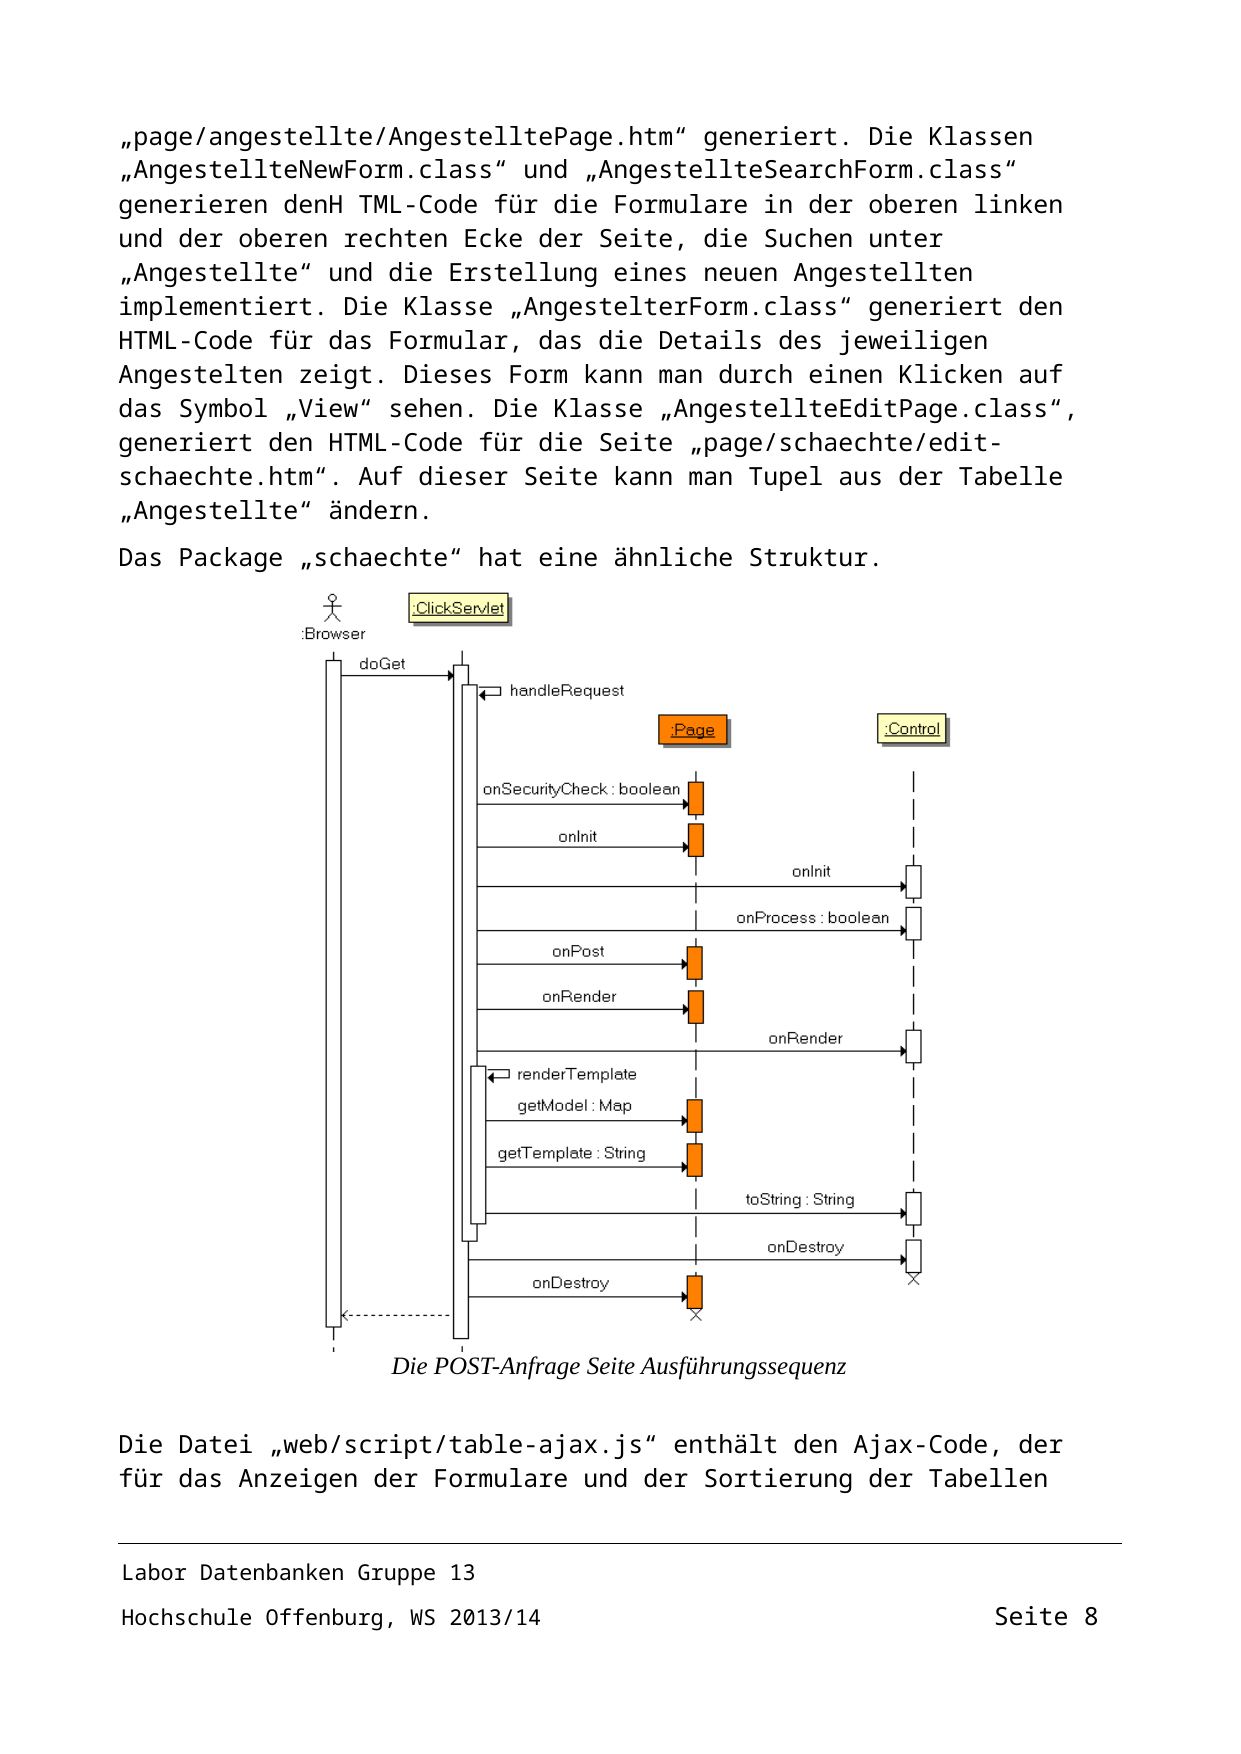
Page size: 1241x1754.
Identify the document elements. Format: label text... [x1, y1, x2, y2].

text Das Package „schaechte“ hat eine ähnliche Struktur. [118, 539, 1122, 573]
picture [275, 587, 965, 1352]
text Die Datei „web/script/table-ajax.js“ enthält den Ajax-Code, der für das Anzeigen der Formulare und der Sortierung der Tabellen [118, 1427, 1122, 1495]
text „page/angestellte/AngestelltePage.htm“ generiert. Die Klassen „AngestellteNewForm.class“ und „AngestellteSearchForm.class“ generieren denH TML-Code für die Formulare in der oberen linken und der oberen rechten Ecke der Seite, die Suchen unter „Angestellte“ und die Erstellung eines neuen Angestellten implementiert. Die Klasse „AngestelterForm.class“ generiert den HTML-Code für das Formular, das die Details des jeweiligen Angestelten zeigt. Dieses Form kann man durch einen Klicken auf das Symbol „View“ sehen. Die Klasse „AngestellteEditPage.class“, generiert den HTML-Code für die Seite „page/schaechte/edit-schaechte.htm“. Auf dieser Seite kann man Tupel aus der Tabelle „Angestellte“ ändern. [118, 118, 1122, 527]
text Die POST-Anfrage Seite Ausführungssequenz [275, 1352, 965, 1380]
